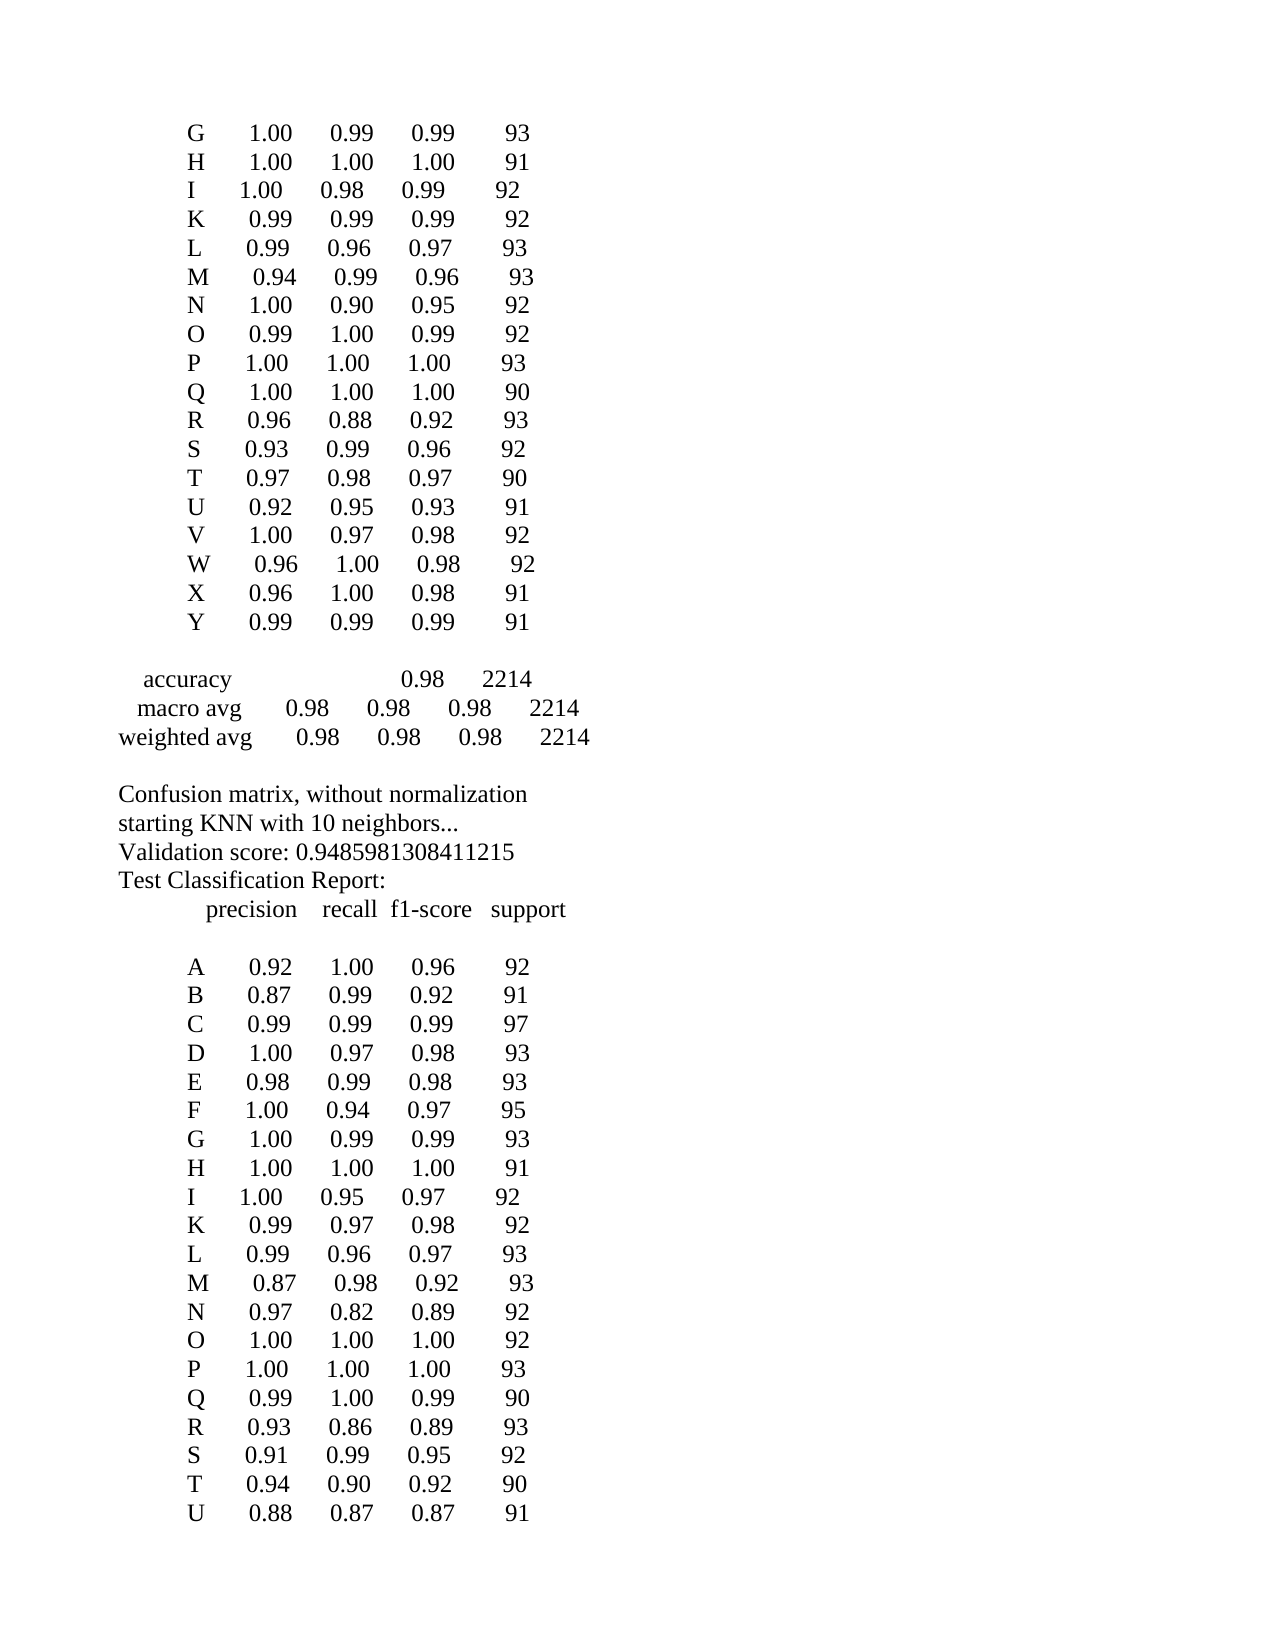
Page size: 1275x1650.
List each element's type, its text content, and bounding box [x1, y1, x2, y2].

text N 0.97 0.82 0.89 92 [118, 1297, 1157, 1326]
text L 0.99 0.96 0.97 93 [118, 233, 1157, 262]
text R 0.96 0.88 0.92 93 [118, 406, 1157, 434]
text G 1.00 0.99 0.99 93 [118, 118, 1157, 147]
text P 1.00 1.00 1.00 93 [118, 348, 1157, 377]
text macro avg 0.98 0.98 0.98 2214 [118, 693, 1157, 722]
text T 0.97 0.98 0.97 90 [118, 463, 1157, 492]
text starting KNN with 10 neighbors... [118, 808, 1157, 837]
text weighted avg 0.98 0.98 0.98 2214 [118, 722, 1157, 751]
text S 0.91 0.99 0.95 92 [118, 1441, 1157, 1469]
text Validation score: 0.9485981308411215 [118, 837, 1157, 866]
text K 0.99 0.99 0.99 92 [118, 204, 1157, 233]
text F 1.00 0.94 0.97 95 [118, 1096, 1157, 1124]
text H 1.00 1.00 1.00 91 [118, 1153, 1157, 1182]
text M 0.87 0.98 0.92 93 [118, 1268, 1157, 1297]
text M 0.94 0.99 0.96 93 [118, 262, 1157, 291]
text Test Classification Report: [118, 866, 1157, 894]
text V 1.00 0.97 0.98 92 [118, 521, 1157, 549]
text N 1.00 0.90 0.95 92 [118, 291, 1157, 319]
text A 0.92 1.00 0.96 92 [118, 952, 1157, 981]
text H 1.00 1.00 1.00 91 [118, 147, 1157, 176]
text U 0.92 0.95 0.93 91 [118, 492, 1157, 521]
text S 0.93 0.99 0.96 92 [118, 434, 1157, 463]
text P 1.00 1.00 1.00 93 [118, 1354, 1157, 1383]
text O 0.99 1.00 0.99 92 [118, 319, 1157, 348]
text B 0.87 0.99 0.92 91 [118, 981, 1157, 1009]
text Y 0.99 0.99 0.99 91 [118, 607, 1157, 636]
text X 0.96 1.00 0.98 91 [118, 578, 1157, 607]
text I 1.00 0.95 0.97 92 [118, 1182, 1157, 1211]
text R 0.93 0.86 0.89 93 [118, 1412, 1157, 1441]
text C 0.99 0.99 0.99 97 [118, 1009, 1157, 1038]
text T 0.94 0.90 0.92 90 [118, 1469, 1157, 1498]
text U 0.88 0.87 0.87 91 [118, 1498, 1157, 1527]
text I 1.00 0.98 0.99 92 [118, 176, 1157, 204]
text L 0.99 0.96 0.97 93 [118, 1239, 1157, 1268]
text O 1.00 1.00 1.00 92 [118, 1326, 1157, 1354]
text Q 0.99 1.00 0.99 90 [118, 1383, 1157, 1412]
text E 0.98 0.99 0.98 93 [118, 1067, 1157, 1096]
text K 0.99 0.97 0.98 92 [118, 1211, 1157, 1239]
text Q 1.00 1.00 1.00 90 [118, 377, 1157, 406]
text W 0.96 1.00 0.98 92 [118, 549, 1157, 578]
text Confusion matrix, without normalization [118, 779, 1157, 808]
text accuracy 0.98 2214 [118, 664, 1157, 693]
text D 1.00 0.97 0.98 93 [118, 1038, 1157, 1067]
text precision recall f1-score support [118, 894, 1157, 923]
text G 1.00 0.99 0.99 93 [118, 1124, 1157, 1153]
